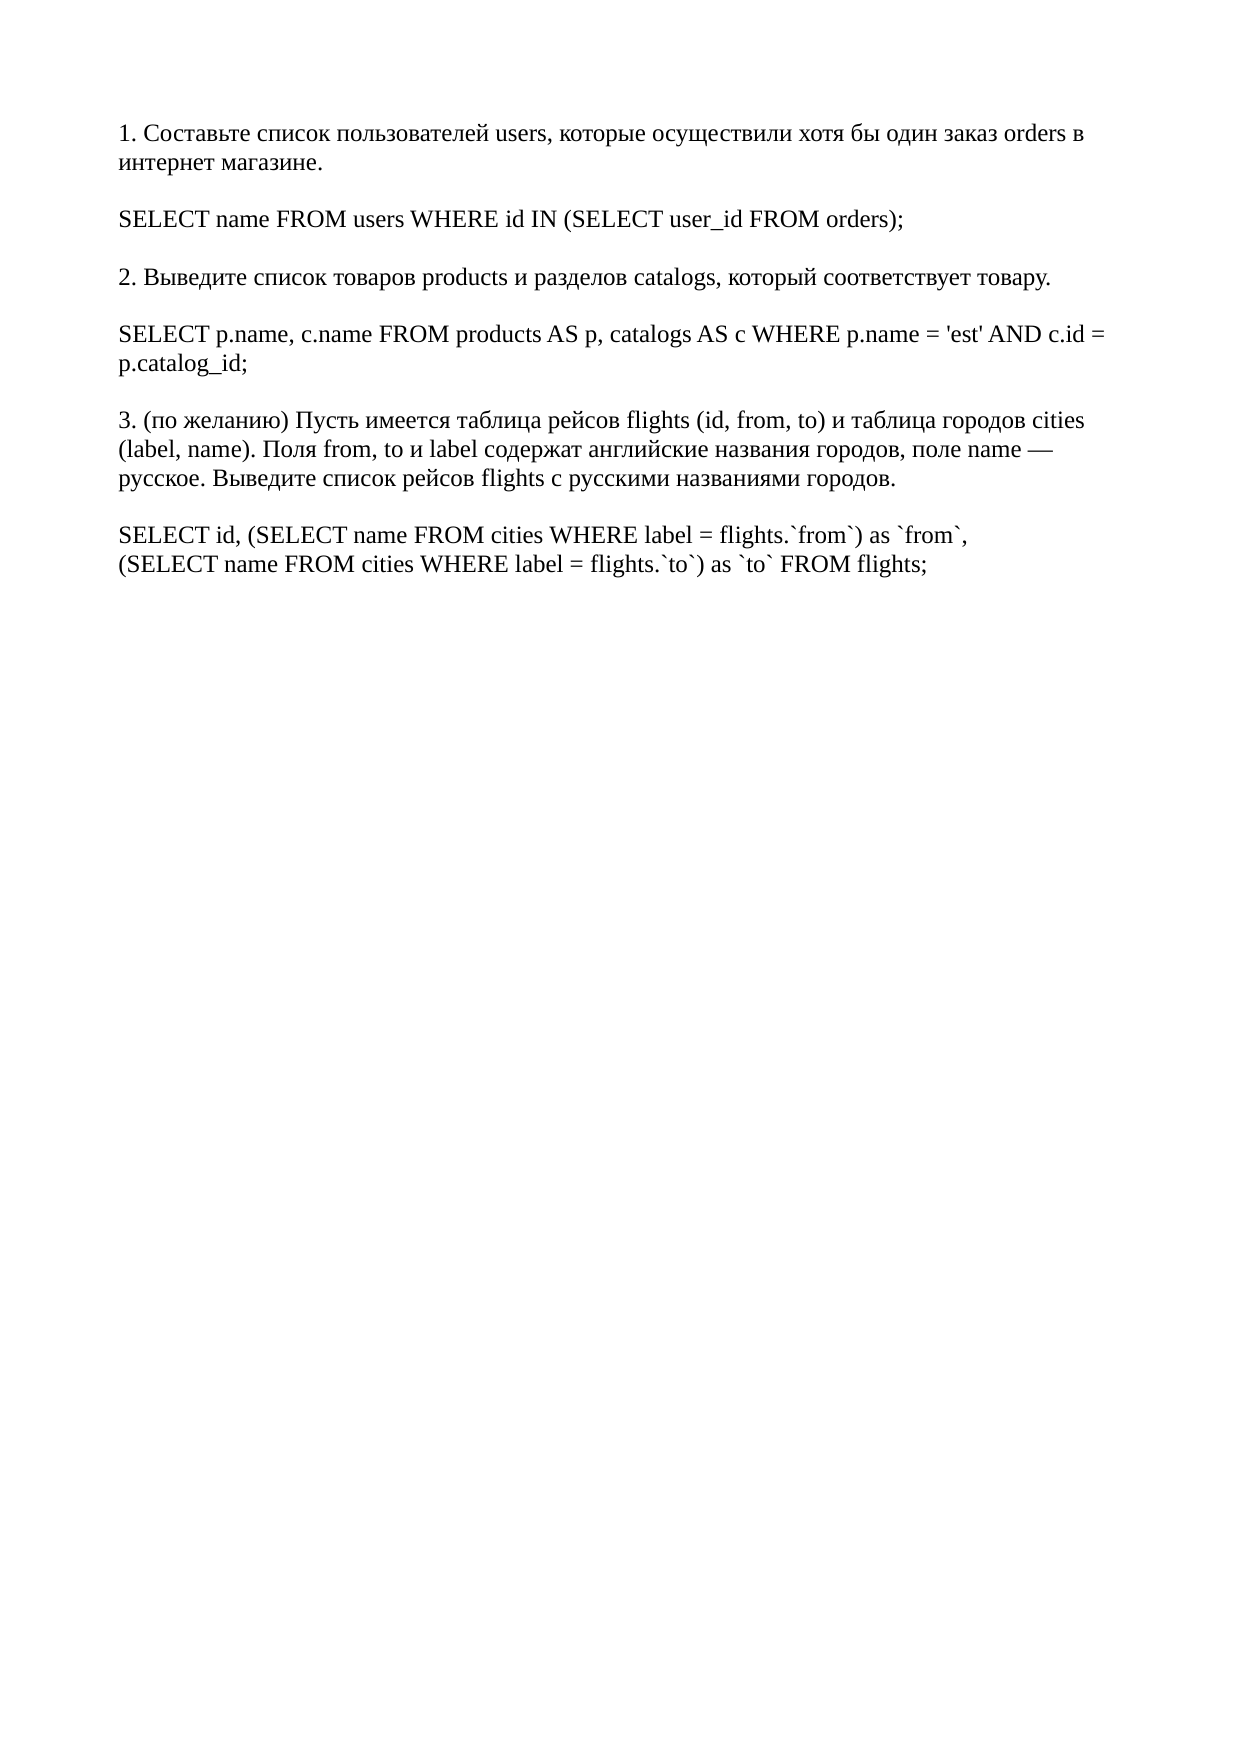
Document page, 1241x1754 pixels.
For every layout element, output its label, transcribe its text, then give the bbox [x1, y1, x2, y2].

text 3. (по желанию) Пусть имеется таблица рейсов flights (id, from, to) и таблица городов cities (label, name). Поля from, to и label содержат английские названия городов, поле name — русское. Выведите список рейсов flights с русскими названиями городов. [118, 406, 1122, 492]
text SELECT p.name, c.name FROM products AS p, catalogs AS c WHERE p.name = 'est' AND c.id = p.catalog_id; [118, 319, 1122, 377]
text SELECT id, (SELECT name FROM cities WHERE label = flights.`from`) as `from`, [118, 521, 1122, 549]
text (SELECT name FROM cities WHERE label = flights.`to`) as `to` FROM flights; [118, 549, 1122, 578]
text SELECT name FROM users WHERE id IN (SELECT user_id FROM orders); [118, 204, 1122, 233]
text 2. Выведите список товаров products и разделов catalogs, который соответствует товару. [118, 262, 1122, 291]
text 1. Составьте список пользователей users, которые осуществили хотя бы один заказ orders в интернет магазине. [118, 118, 1122, 176]
